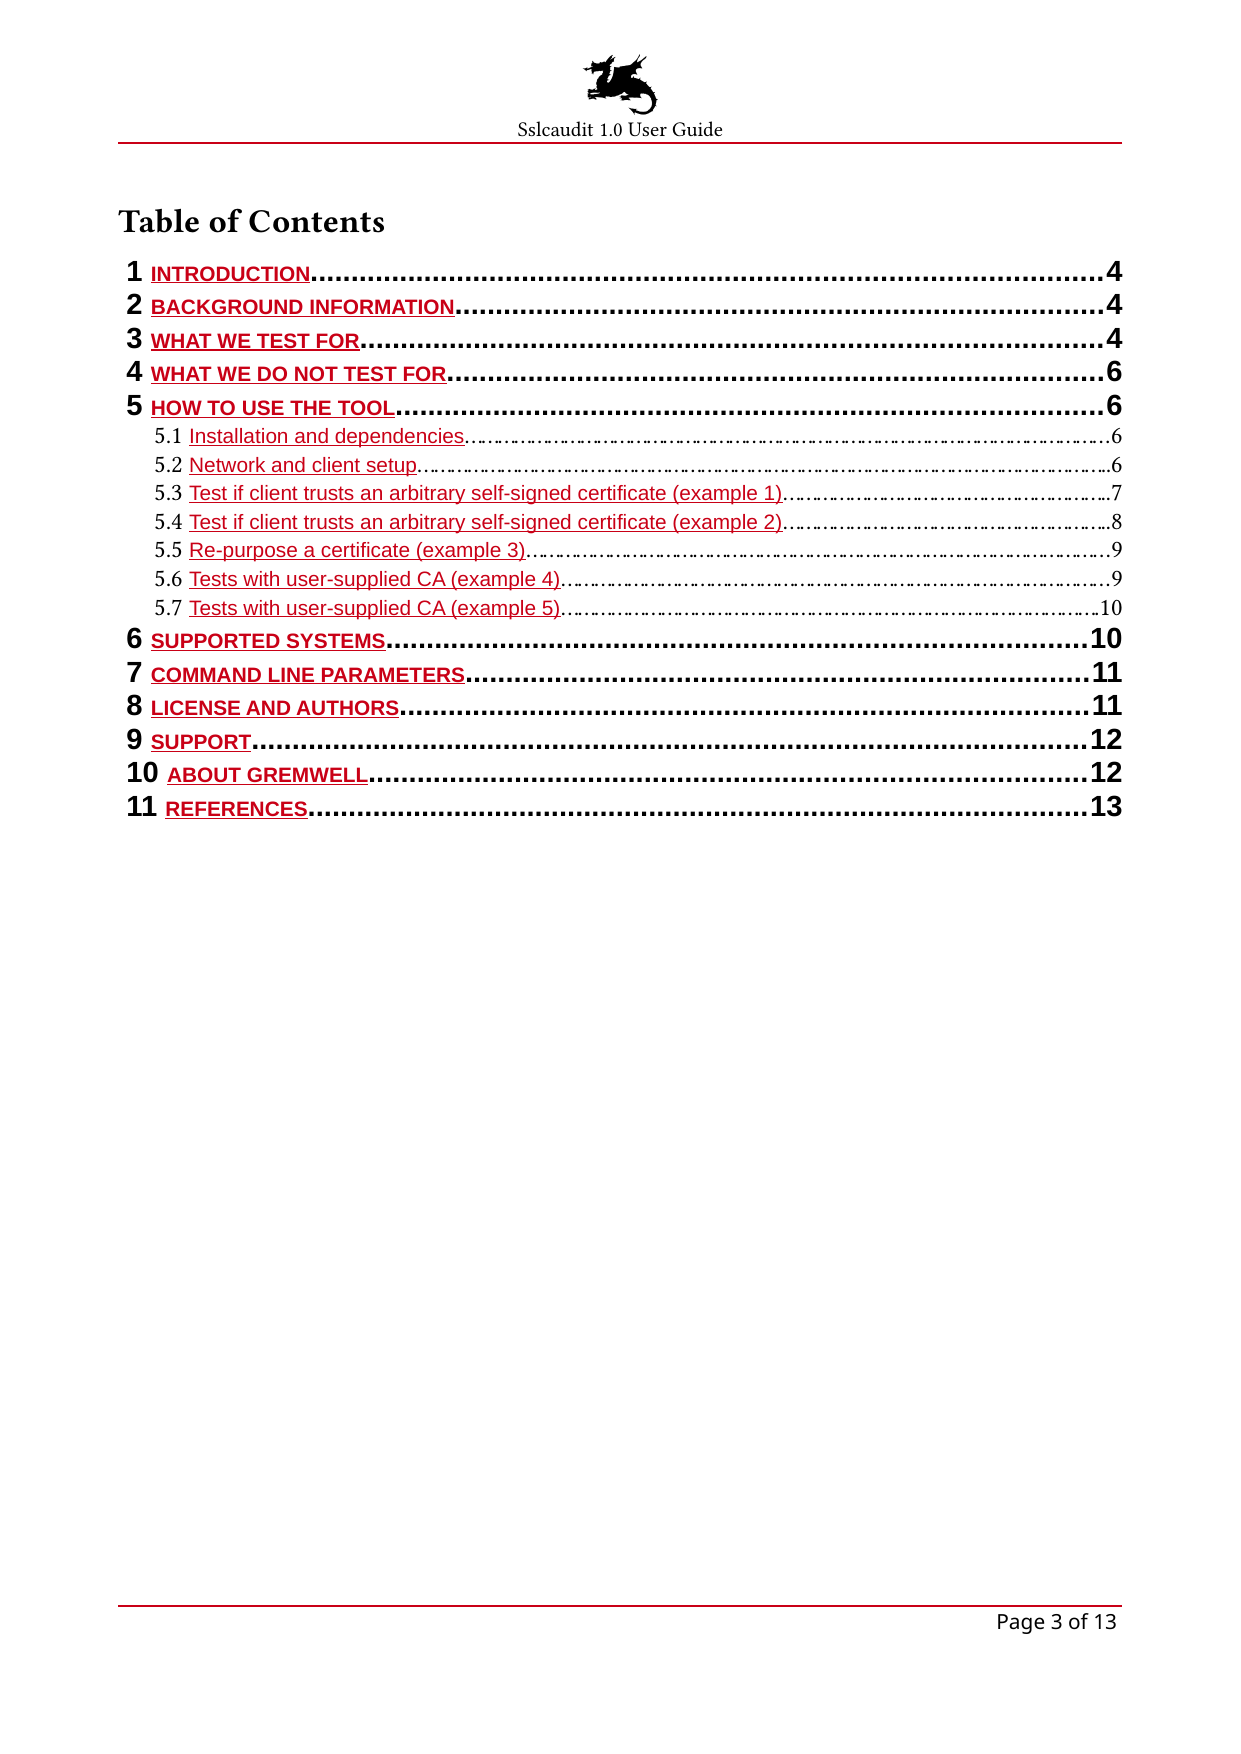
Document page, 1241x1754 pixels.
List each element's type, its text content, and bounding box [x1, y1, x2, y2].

text 7 COMMAND LINE PARAMETERS 11 [118, 655, 1122, 688]
text 5 HOW TO USE THE TOOL 6 [118, 388, 1122, 421]
text 3 WHAT WE TEST FOR 4 [118, 321, 1122, 354]
text 10 ABOUT GREMWELL 12 [118, 755, 1122, 789]
text 2 BACKGROUND INFORMATION 4 [118, 287, 1122, 321]
text 5.4 Test if client trusts an arbitrary self-signed certificate (example 2) 8 [148, 507, 1122, 536]
text 8 LICENSE AND AUTHORS 11 [118, 688, 1122, 722]
text 5.2 Network and client setup 6 [148, 450, 1122, 478]
text 6 SUPPORTED SYSTEMS 10 [118, 621, 1122, 655]
text 5.1 Installation and dependencies 6 [148, 421, 1122, 450]
text 9 SUPPORT 12 [118, 722, 1122, 755]
subtitle Table of Contents [118, 203, 1122, 241]
text 5.6 Tests with user-supplied CA (example 4) 9 [148, 564, 1122, 593]
picture [582, 54, 658, 115]
text 1 INTRODUCTION 4 [118, 254, 1122, 287]
text 5.5 Re-purpose a certificate (example 3) 9 [148, 536, 1122, 564]
text 5.7 Tests with user-supplied CA (example 5) 10 [148, 593, 1122, 621]
text 11 REFERENCES 13 [118, 789, 1122, 822]
text 4 WHAT WE DO NOT TEST FOR 6 [118, 354, 1122, 388]
text 5.3 Test if client trusts an arbitrary self-signed certificate (example 1) 7 [148, 478, 1122, 507]
